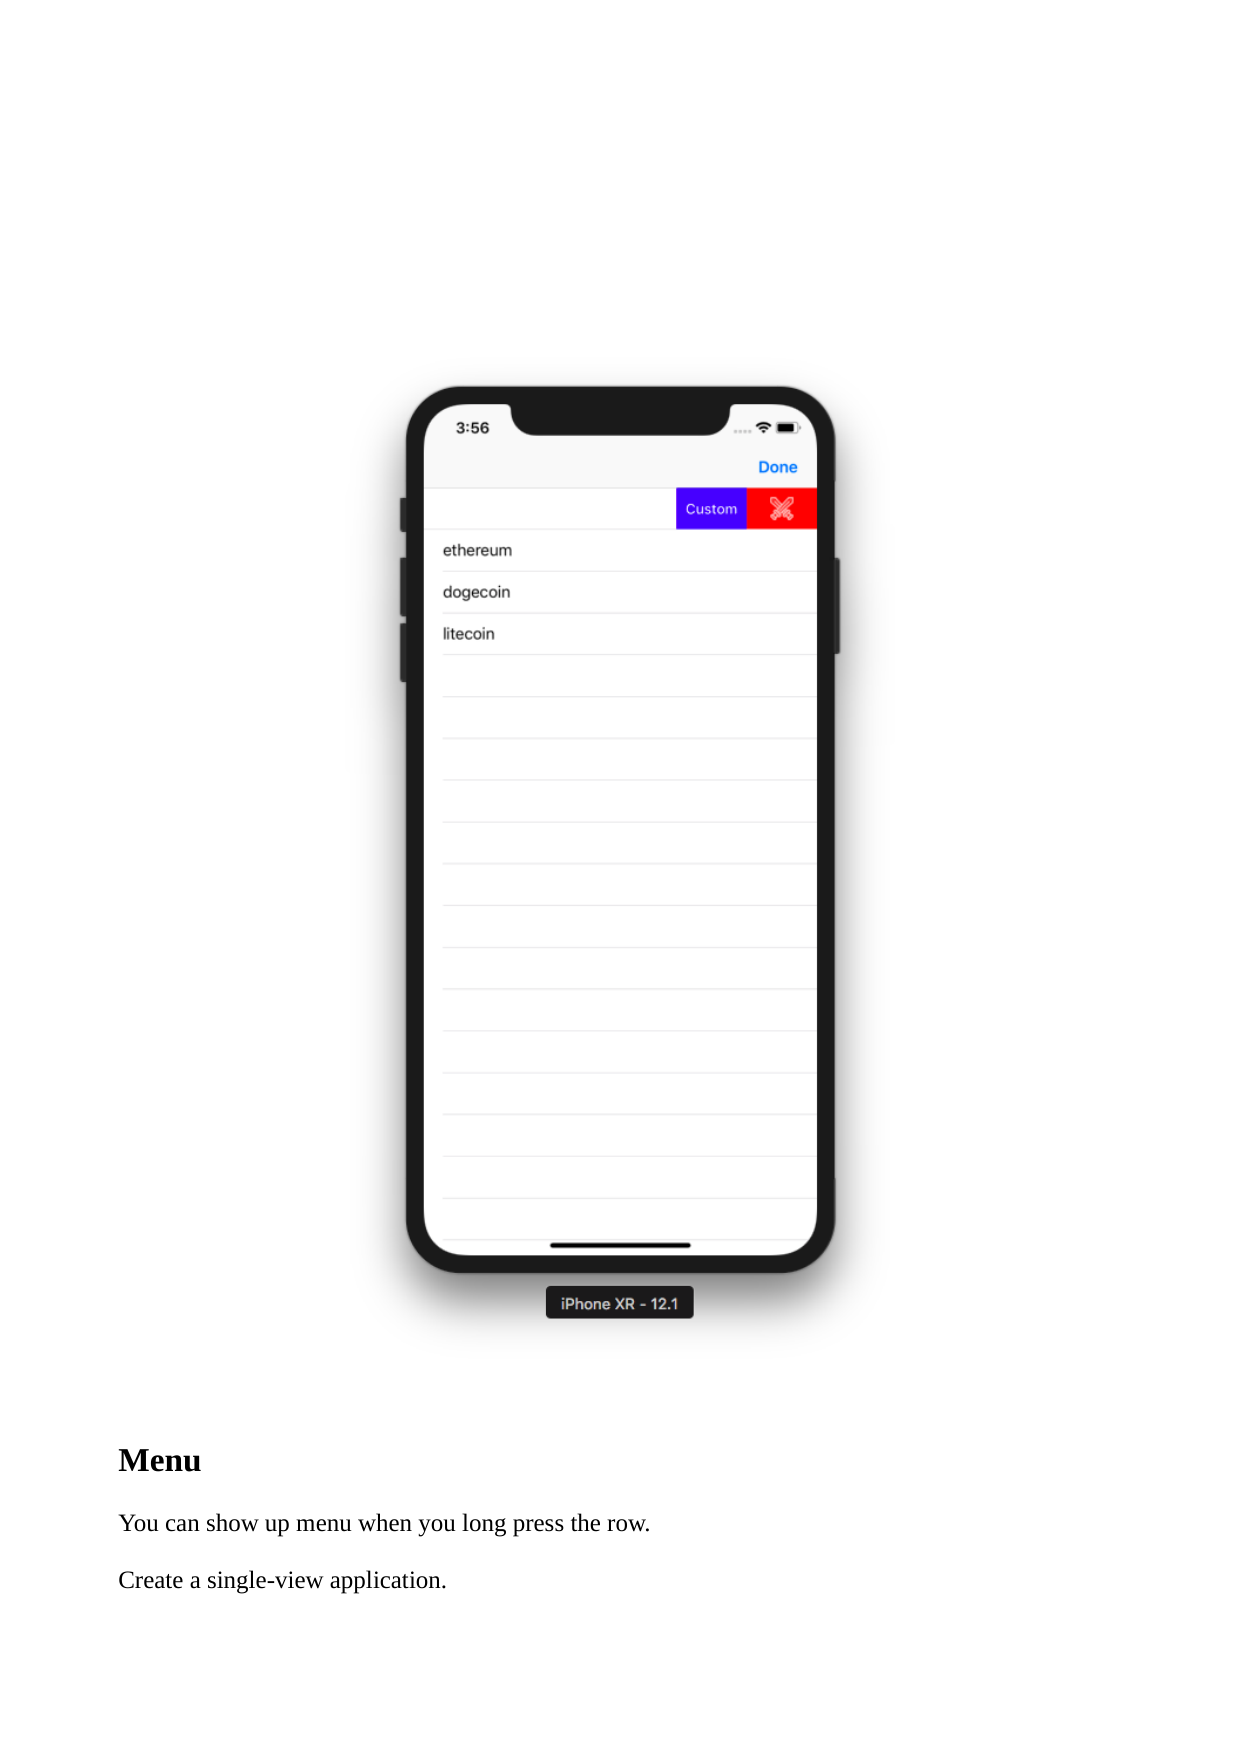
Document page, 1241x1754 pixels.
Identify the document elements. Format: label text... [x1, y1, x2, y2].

text Create a single-view application. [118, 1565, 1122, 1594]
picture [330, 348, 911, 1368]
text Menu [118, 1441, 1122, 1479]
text You can show up menu when you long press the row. [118, 1508, 1122, 1536]
